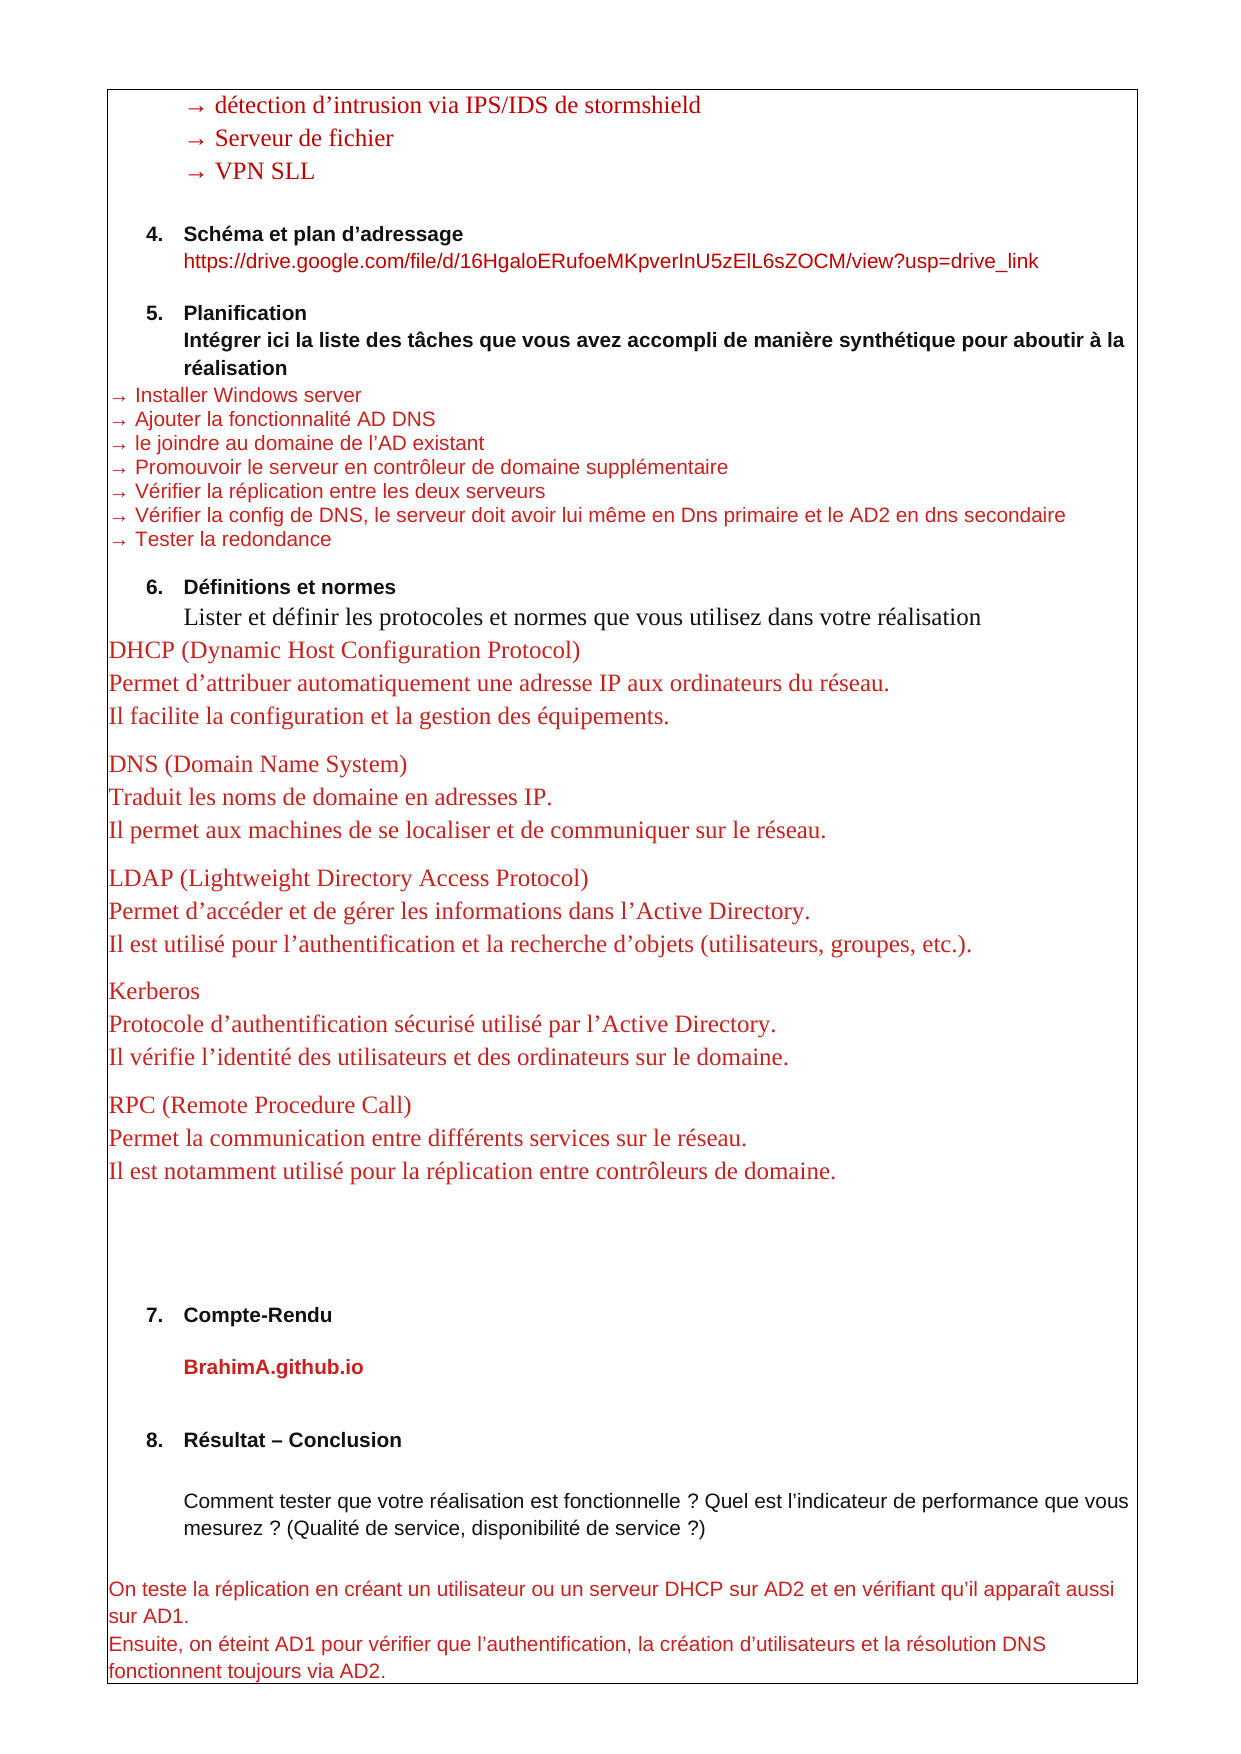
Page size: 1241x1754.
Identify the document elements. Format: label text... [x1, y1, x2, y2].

table_cell → détection d’intrusion via IPS/IDS de stormshield → Serveur de fichier → VPN SLL Schéma et plan d’adressage https://drive.google.com/file/d/16HgaloERufoeMKpverInU5zElL6sZOCM/view?usp=drive_link Planification Intégrer ici la liste des tâches que vous avez accompli de manière synthétique pour aboutir à la réalisation → Installer Windows server → Ajouter la fonctionnalité AD DNS → le joindre au domaine de l’AD existant → Promouvoir le serveur en contrôleur de domaine supplémentaire → Vérifier la réplication entre les deux serveurs → Vérifier la config de DNS, le serveur doit avoir lui même en Dns primaire et le AD2 en dns secondaire → Tester la redondance Définitions et normes Lister et définir les protocoles et normes que vous utilisez dans votre réalisation DHCP (Dynamic Host Configuration Protocol) Permet d’attribuer automatiquement une adresse IP aux ordinateurs du réseau. Il facilite la configuration et la gestion des équipements. DNS (Domain Name System) Traduit les noms de domaine en adresses IP. Il permet aux machines de se localiser et de communiquer sur le réseau. LDAP (Lightweight Directory Access Protocol) Permet d’accéder et de gérer les informations dans l’Active Directory. Il est utilisé pour l’authentification et la recherche d’objets (utilisateurs, groupes, etc.). Kerberos Protocole d’authentification sécurisé utilisé par l’Active Directory. Il vérifie l’identité des utilisateurs et des ordinateurs sur le domaine. RPC (Remote Procedure Call) Permet la communication entre différents services sur le réseau. Il est notamment utilisé pour la réplication entre contrôleurs de domaine. Compte-Rendu BrahimA.github.io Résultat – Conclusion Comment tester que votre réalisation est fonctionnelle ? Quel est l’indicateur de performance que vous mesurez ? (Qualité de service, disponibilité de service ?) On teste la réplication en créant un utilisateur ou un serveur DHCP sur AD2 et en vérifiant qu’il apparaît aussi sur AD1. Ensuite, on éteint AD1 pour vérifier que l’authentification, la création d’utilisateurs et la résolution DNS fonctionnent toujours via AD2. [108, 90, 1137, 1683]
